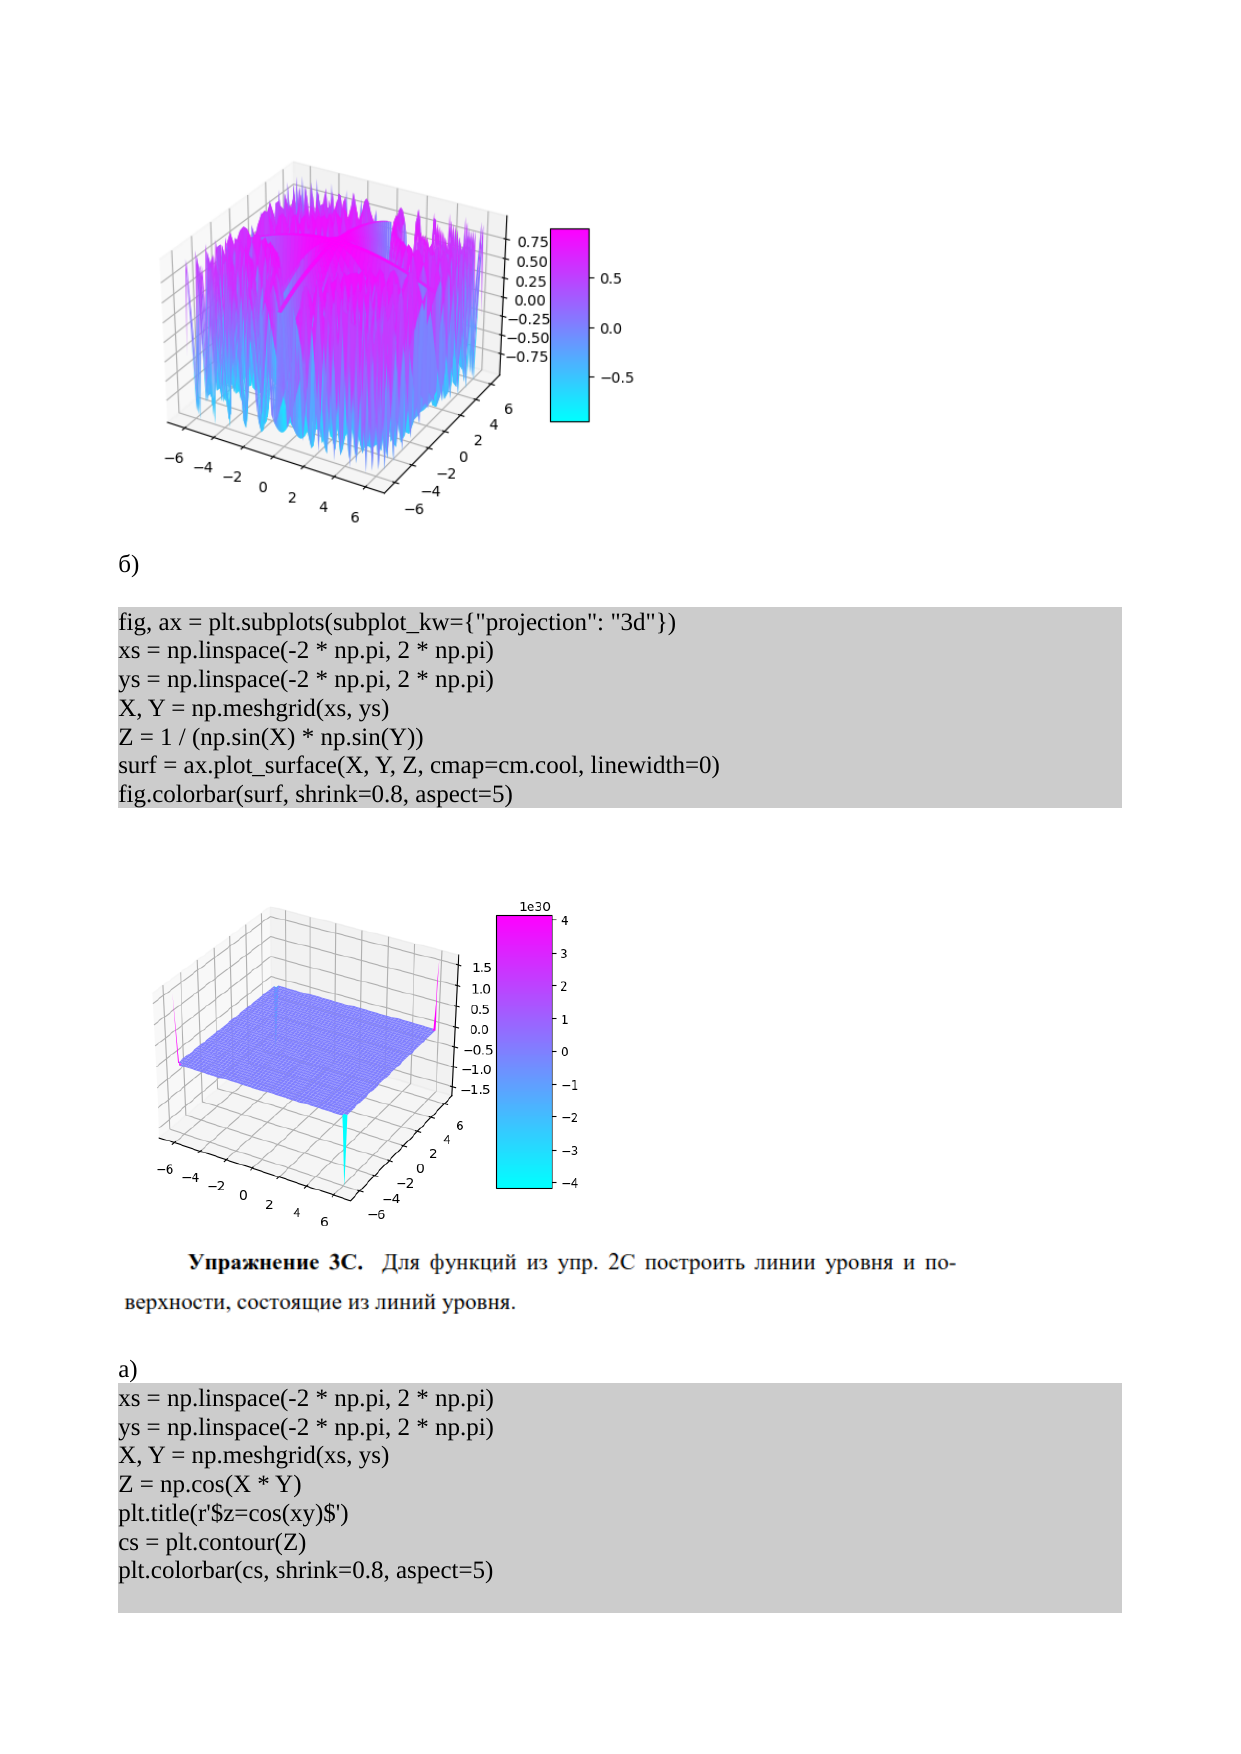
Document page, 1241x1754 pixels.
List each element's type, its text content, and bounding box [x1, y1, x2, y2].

picture [124, 872, 587, 1238]
text surf = ax.plot_surface(X, Y, Z, cmap=cm.cool, linewidth=0) [118, 751, 1122, 779]
text plt.title(r'$z=cos(xy)$') [118, 1498, 1122, 1527]
text Z = np.cos(X * Y) [118, 1469, 1122, 1498]
text Z = 1 / (np.sin(X) * np.sin(Y)) [118, 722, 1122, 751]
picture [122, 1239, 963, 1329]
picture [128, 122, 643, 536]
text a) [118, 1354, 1122, 1383]
text ys = np.linspace(-2 * np.pi, 2 * np.pi) [118, 1412, 1122, 1441]
text fig, ax = plt.subplots(subplot_kw={"projection": "3d"}) [118, 607, 1122, 636]
text ys = np.linspace(-2 * np.pi, 2 * np.pi) [118, 664, 1122, 693]
text fig.colorbar(surf, shrink=0.8, aspect=5) [118, 779, 1122, 808]
text plt.colorbar(cs, shrink=0.8, aspect=5) [118, 1556, 1122, 1584]
text cs = plt.contour(Z) [118, 1527, 1122, 1556]
text X, Y = np.meshgrid(xs, ys) [118, 693, 1122, 722]
text X, Y = np.meshgrid(xs, ys) [118, 1441, 1122, 1469]
text xs = np.linspace(-2 * np.pi, 2 * np.pi) [118, 1383, 1122, 1412]
text б) [118, 549, 1122, 578]
text xs = np.linspace(-2 * np.pi, 2 * np.pi) [118, 636, 1122, 664]
